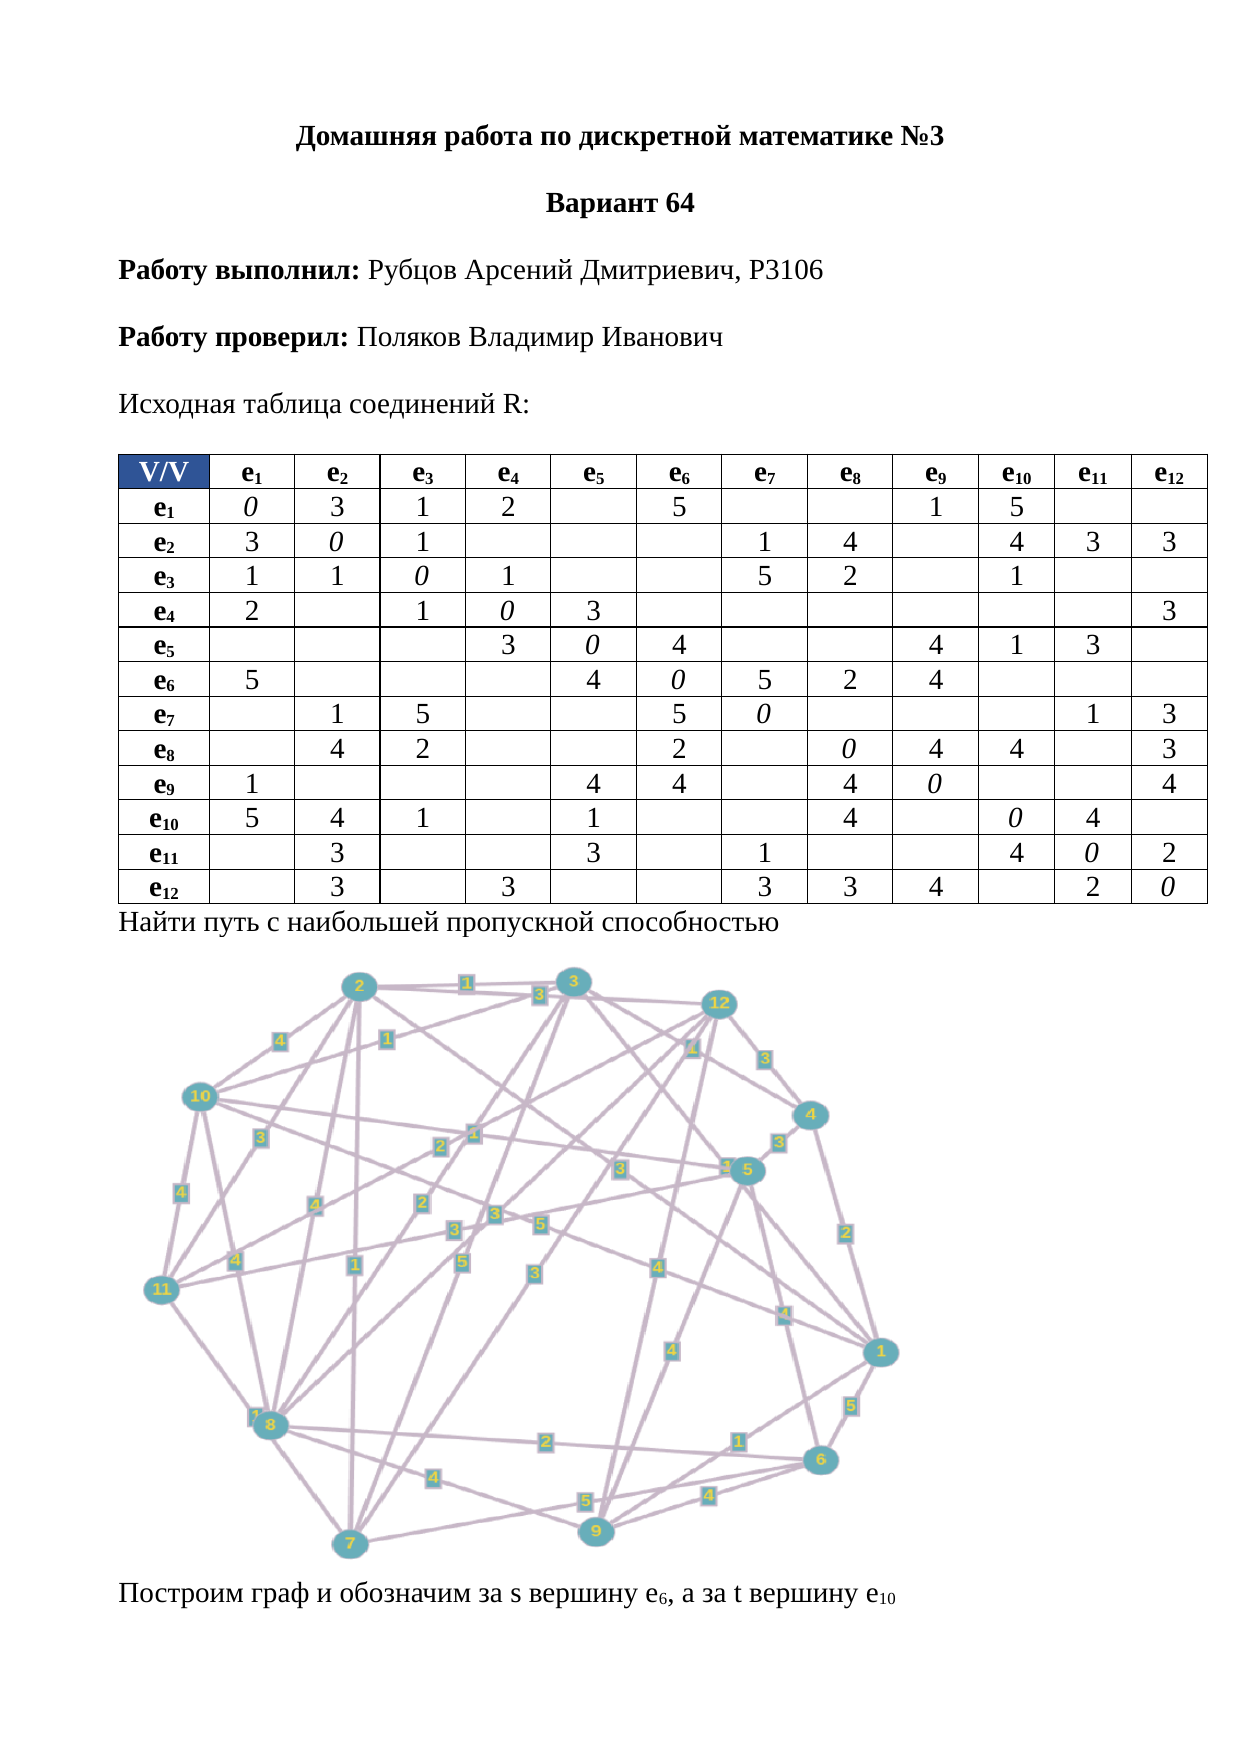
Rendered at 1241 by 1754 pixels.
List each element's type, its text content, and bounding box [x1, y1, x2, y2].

table_cell [808, 489, 892, 523]
table_cell 4 [979, 524, 1054, 557]
table_header e7 [722, 455, 807, 488]
table_cell [466, 731, 550, 765]
table_cell [722, 593, 807, 626]
table_cell [210, 870, 294, 903]
table_cell [466, 766, 550, 799]
table_cell 5 [722, 662, 807, 696]
table_cell [210, 835, 294, 868]
table_cell 3 [295, 835, 379, 868]
table_cell 4 [893, 870, 978, 903]
table_cell [1132, 558, 1207, 592]
table_cell [295, 766, 379, 799]
table_cell e12 [119, 870, 209, 903]
table_cell e6 [119, 662, 209, 696]
table_cell 2 [808, 662, 892, 696]
table_cell 3 [551, 593, 636, 626]
table_cell 5 [381, 697, 465, 730]
table_cell [893, 524, 978, 557]
table_cell [295, 628, 379, 661]
table_cell 1 [1055, 697, 1131, 730]
table_cell e11 [119, 835, 209, 868]
table_cell [1055, 766, 1131, 799]
table_cell [893, 697, 978, 730]
table_cell 0 [1132, 870, 1207, 903]
table_cell [637, 800, 721, 834]
table_header V/V [119, 455, 209, 488]
table_cell 0 [466, 593, 550, 626]
table_cell [979, 766, 1054, 799]
table_cell 0 [979, 800, 1054, 834]
table_cell [551, 558, 636, 592]
table_cell 3 [466, 628, 550, 661]
table_cell [466, 835, 550, 868]
table_cell 1 [381, 800, 465, 834]
table_cell 2 [466, 489, 550, 523]
table_cell [381, 662, 465, 696]
table_cell 1 [295, 558, 379, 592]
table_cell [1055, 558, 1131, 592]
table_cell [722, 628, 807, 661]
table_header e10 [979, 455, 1054, 488]
table_cell [381, 835, 465, 868]
table_cell 3 [1132, 731, 1207, 765]
table_cell [1132, 662, 1207, 696]
table_cell 1 [979, 558, 1054, 592]
table_cell 0 [808, 731, 892, 765]
table_cell [466, 662, 550, 696]
table_cell e5 [119, 628, 209, 661]
table_cell 1 [551, 800, 636, 834]
table_cell [1055, 662, 1131, 696]
table_cell [551, 731, 636, 765]
table_cell [1055, 489, 1131, 523]
table_cell 4 [295, 800, 379, 834]
table_cell [979, 697, 1054, 730]
table_cell 2 [808, 558, 892, 592]
table_cell [808, 628, 892, 661]
table_cell [210, 731, 294, 765]
table_cell [466, 800, 550, 834]
table_cell 3 [295, 870, 379, 903]
table_cell 0 [722, 697, 807, 730]
text Работу выполнил: Рубцов Арсений Дмитриевич, P3106 [118, 252, 1122, 286]
table_cell e9 [119, 766, 209, 799]
table_cell [808, 697, 892, 730]
text Вариант 64 [118, 185, 1122, 219]
table_cell [210, 628, 294, 661]
table_cell [637, 524, 721, 557]
table_cell [1132, 628, 1207, 661]
text Домашняя работа по дискретной математике №3 [118, 118, 1122, 152]
table_cell 5 [210, 800, 294, 834]
table_cell e7 [119, 697, 209, 730]
table_cell [466, 697, 550, 730]
table_cell 3 [808, 870, 892, 903]
table_header e5 [551, 455, 636, 488]
table_cell [551, 489, 636, 523]
table_cell 1 [381, 593, 465, 626]
table_cell 0 [295, 524, 379, 557]
table_header e3 [381, 455, 465, 488]
table_header e8 [808, 455, 892, 488]
table_cell 4 [551, 662, 636, 696]
table_cell e1 [119, 489, 209, 523]
table_cell [637, 593, 721, 626]
table_header e9 [893, 455, 978, 488]
table_cell 4 [893, 662, 978, 696]
table_cell 3 [210, 524, 294, 557]
table_cell [381, 628, 465, 661]
table_cell [722, 489, 807, 523]
table_cell 2 [637, 731, 721, 765]
table_cell [1055, 593, 1131, 626]
text Исходная таблица соединений R: [118, 386, 1122, 420]
table_cell [722, 731, 807, 765]
table_cell 1 [979, 628, 1054, 661]
table_cell 4 [979, 731, 1054, 765]
table_cell 1 [722, 835, 807, 868]
table_cell [893, 835, 978, 868]
table_cell e10 [119, 800, 209, 834]
table_cell 4 [808, 524, 892, 557]
table_cell 4 [893, 731, 978, 765]
table_cell 4 [893, 628, 978, 661]
table_cell 3 [1132, 697, 1207, 730]
table_cell [637, 835, 721, 868]
table_cell 0 [893, 766, 978, 799]
table_cell 1 [466, 558, 550, 592]
table_cell [722, 800, 807, 834]
table_cell 2 [210, 593, 294, 626]
table_cell 4 [295, 731, 379, 765]
table_header e2 [295, 455, 379, 488]
table_cell 1 [210, 766, 294, 799]
table_cell 4 [1132, 766, 1207, 799]
table_cell 0 [1055, 835, 1131, 868]
table_cell 0 [637, 662, 721, 696]
table_cell 0 [381, 558, 465, 592]
table_cell [637, 870, 721, 903]
table_cell 1 [381, 524, 465, 557]
table_cell 4 [808, 800, 892, 834]
table_cell [466, 524, 550, 557]
table_cell 1 [295, 697, 379, 730]
table_cell [979, 662, 1054, 696]
table_cell [381, 766, 465, 799]
text Найти путь с наибольшей пропускной способностью [118, 904, 1122, 938]
table_cell [979, 593, 1054, 626]
table_cell 4 [979, 835, 1054, 868]
table_header e6 [637, 455, 721, 488]
table_cell [295, 593, 379, 626]
table_cell [893, 800, 978, 834]
table_cell 0 [210, 489, 294, 523]
table_cell 3 [722, 870, 807, 903]
table_cell 3 [466, 870, 550, 903]
table_cell [1132, 489, 1207, 523]
table_cell e3 [119, 558, 209, 592]
table_cell 1 [381, 489, 465, 523]
table_cell 1 [210, 558, 294, 592]
table_cell 1 [722, 524, 807, 557]
table_cell [893, 593, 978, 626]
table_cell 4 [637, 628, 721, 661]
table_cell 2 [381, 731, 465, 765]
table_cell 5 [637, 697, 721, 730]
picture [120, 937, 908, 1564]
table_cell 3 [295, 489, 379, 523]
table_cell 1 [893, 489, 978, 523]
table_cell 0 [551, 628, 636, 661]
table_cell 2 [1055, 870, 1131, 903]
table_cell [381, 870, 465, 903]
table_cell [295, 662, 379, 696]
table_cell 5 [637, 489, 721, 523]
table_cell [551, 870, 636, 903]
table_cell [979, 870, 1054, 903]
table_cell e2 [119, 524, 209, 557]
table_header e4 [466, 455, 550, 488]
table_cell 5 [210, 662, 294, 696]
table_cell 3 [551, 835, 636, 868]
table_header e12 [1132, 455, 1207, 488]
table_cell 5 [979, 489, 1054, 523]
table_cell 5 [722, 558, 807, 592]
table_cell e8 [119, 731, 209, 765]
table_cell [551, 697, 636, 730]
table_cell 3 [1055, 628, 1131, 661]
table_cell 4 [551, 766, 636, 799]
table_cell [808, 835, 892, 868]
table_cell [722, 766, 807, 799]
table_header e11 [1055, 455, 1131, 488]
table_cell 4 [808, 766, 892, 799]
table_cell [1132, 800, 1207, 834]
table_cell [808, 593, 892, 626]
table_header e1 [210, 455, 294, 488]
table_cell 3 [1055, 524, 1131, 557]
table_cell 3 [1132, 593, 1207, 626]
table_cell e4 [119, 593, 209, 626]
table_cell [210, 697, 294, 730]
table_cell [551, 524, 636, 557]
table_cell 4 [637, 766, 721, 799]
text Работу проверил: Поляков Владимир Иванович [118, 319, 1122, 353]
text Построим граф и обозначим за s вершину e6, а за t вершину e10 [118, 1575, 1122, 1608]
table_cell [637, 558, 721, 592]
table_cell 4 [1055, 800, 1131, 834]
table_cell [893, 558, 978, 592]
table_cell 3 [1132, 524, 1207, 557]
table_cell [1055, 731, 1131, 765]
table_cell 2 [1132, 835, 1207, 868]
